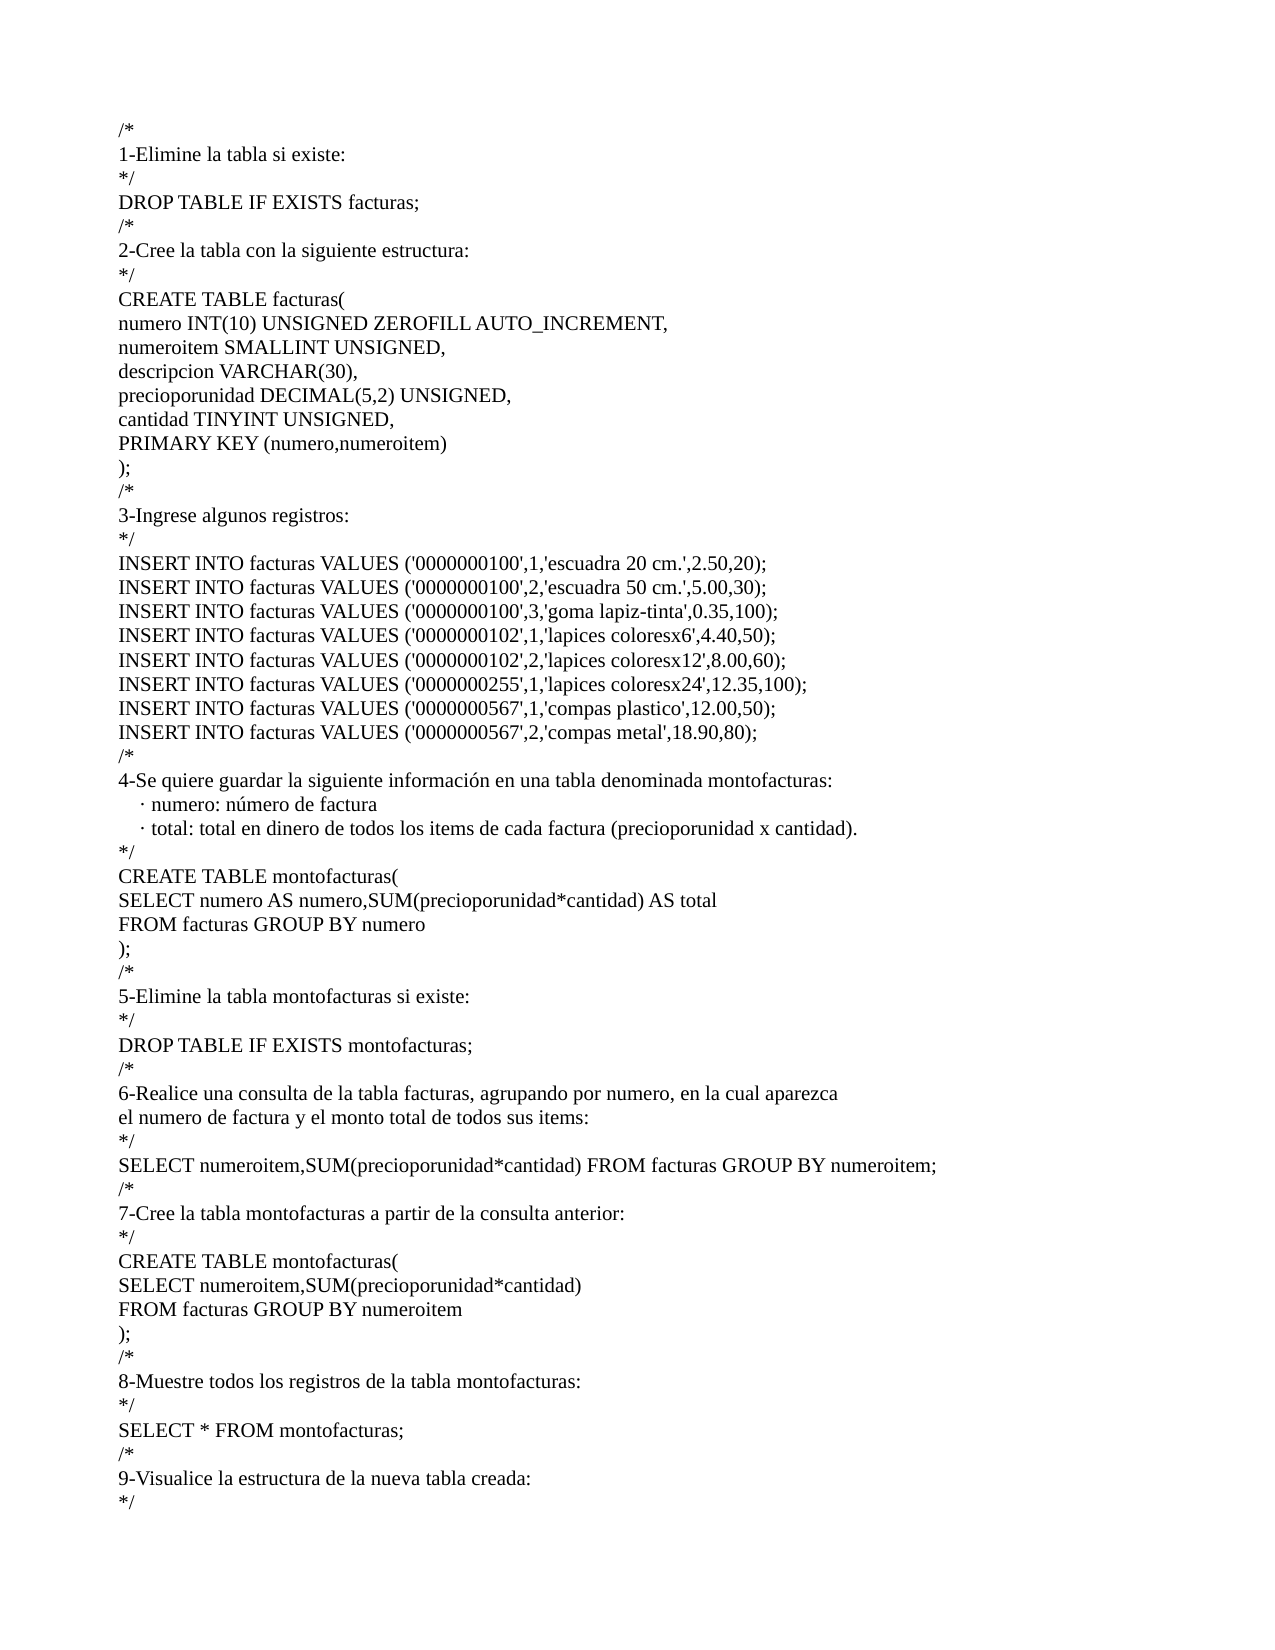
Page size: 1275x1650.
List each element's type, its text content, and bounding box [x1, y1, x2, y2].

text · total: total en dinero de todos los items de cada factura (precioporunidad x cantidad). [118, 816, 1157, 840]
text INSERT INTO facturas VALUES ('0000000567',2,'compas metal',18.90,80); [118, 720, 1157, 744]
text */ [118, 1008, 1157, 1032]
text FROM facturas GROUP BY numeroitem [118, 1297, 1157, 1321]
text INSERT INTO facturas VALUES ('0000000100',1,'escuadra 20 cm.',2.50,20); [118, 551, 1157, 575]
text */ [118, 527, 1157, 551]
text INSERT INTO facturas VALUES ('0000000567',1,'compas plastico',12.00,50); [118, 696, 1157, 720]
text 8-Muestre todos los registros de la tabla montofacturas: [118, 1369, 1157, 1393]
text · numero: número de factura [118, 792, 1157, 816]
text DROP TABLE IF EXISTS montofacturas; [118, 1032, 1157, 1057]
text 6-Realice una consulta de la tabla facturas, agrupando por numero, en la cual aparezca [118, 1081, 1157, 1105]
text 1-Elimine la tabla si existe: [118, 142, 1157, 166]
text INSERT INTO facturas VALUES ('0000000102',1,'lapices coloresx6',4.40,50); [118, 623, 1157, 647]
text /* [118, 744, 1157, 768]
text CREATE TABLE montofacturas( [118, 864, 1157, 888]
text /* [118, 118, 1157, 142]
text /* [118, 1345, 1157, 1369]
text numero INT(10) UNSIGNED ZEROFILL AUTO_INCREMENT, [118, 311, 1157, 335]
text /* [118, 1442, 1157, 1466]
text */ [118, 1129, 1157, 1153]
text precioporunidad DECIMAL(5,2) UNSIGNED, [118, 383, 1157, 407]
text 2-Cree la tabla con la siguiente estructura: [118, 238, 1157, 262]
text */ [118, 840, 1157, 864]
text ); [118, 1321, 1157, 1345]
text SELECT numero AS numero,SUM(precioporunidad*cantidad) AS total [118, 888, 1157, 912]
text */ [118, 1225, 1157, 1249]
text descripcion VARCHAR(30), [118, 359, 1157, 383]
text INSERT INTO facturas VALUES ('0000000102',2,'lapices coloresx12',8.00,60); [118, 647, 1157, 672]
text ); [118, 936, 1157, 960]
text /* [118, 214, 1157, 238]
text 9-Visualice la estructura de la nueva tabla creada: [118, 1466, 1157, 1490]
text SELECT numeroitem,SUM(precioporunidad*cantidad) FROM facturas GROUP BY numeroitem; [118, 1153, 1157, 1177]
text FROM facturas GROUP BY numero [118, 912, 1157, 936]
text SELECT numeroitem,SUM(precioporunidad*cantidad) [118, 1273, 1157, 1297]
text 4-Se quiere guardar la siguiente información en una tabla denominada montofacturas: [118, 768, 1157, 792]
text CREATE TABLE montofacturas( [118, 1249, 1157, 1273]
text /* [118, 479, 1157, 503]
text cantidad TINYINT UNSIGNED, [118, 407, 1157, 431]
text /* [118, 1057, 1157, 1081]
text PRIMARY KEY (numero,numeroitem) [118, 431, 1157, 455]
text */ [118, 1490, 1157, 1514]
text SELECT * FROM montofacturas; [118, 1417, 1157, 1442]
text */ [118, 262, 1157, 287]
text /* [118, 1177, 1157, 1201]
text numeroitem SMALLINT UNSIGNED, [118, 335, 1157, 359]
text /* [118, 960, 1157, 984]
text INSERT INTO facturas VALUES ('0000000255',1,'lapices coloresx24',12.35,100); [118, 672, 1157, 696]
text el numero de factura y el monto total de todos sus items: [118, 1105, 1157, 1129]
text 7-Cree la tabla montofacturas a partir de la consulta anterior: [118, 1201, 1157, 1225]
text 5-Elimine la tabla montofacturas si existe: [118, 984, 1157, 1008]
text CREATE TABLE facturas( [118, 287, 1157, 311]
text */ [118, 166, 1157, 190]
text INSERT INTO facturas VALUES ('0000000100',2,'escuadra 50 cm.',5.00,30); [118, 575, 1157, 599]
text DROP TABLE IF EXISTS facturas; [118, 190, 1157, 214]
text 3-Ingrese algunos registros: [118, 503, 1157, 527]
text */ [118, 1393, 1157, 1417]
text INSERT INTO facturas VALUES ('0000000100',3,'goma lapiz-tinta',0.35,100); [118, 599, 1157, 623]
text ); [118, 455, 1157, 479]
